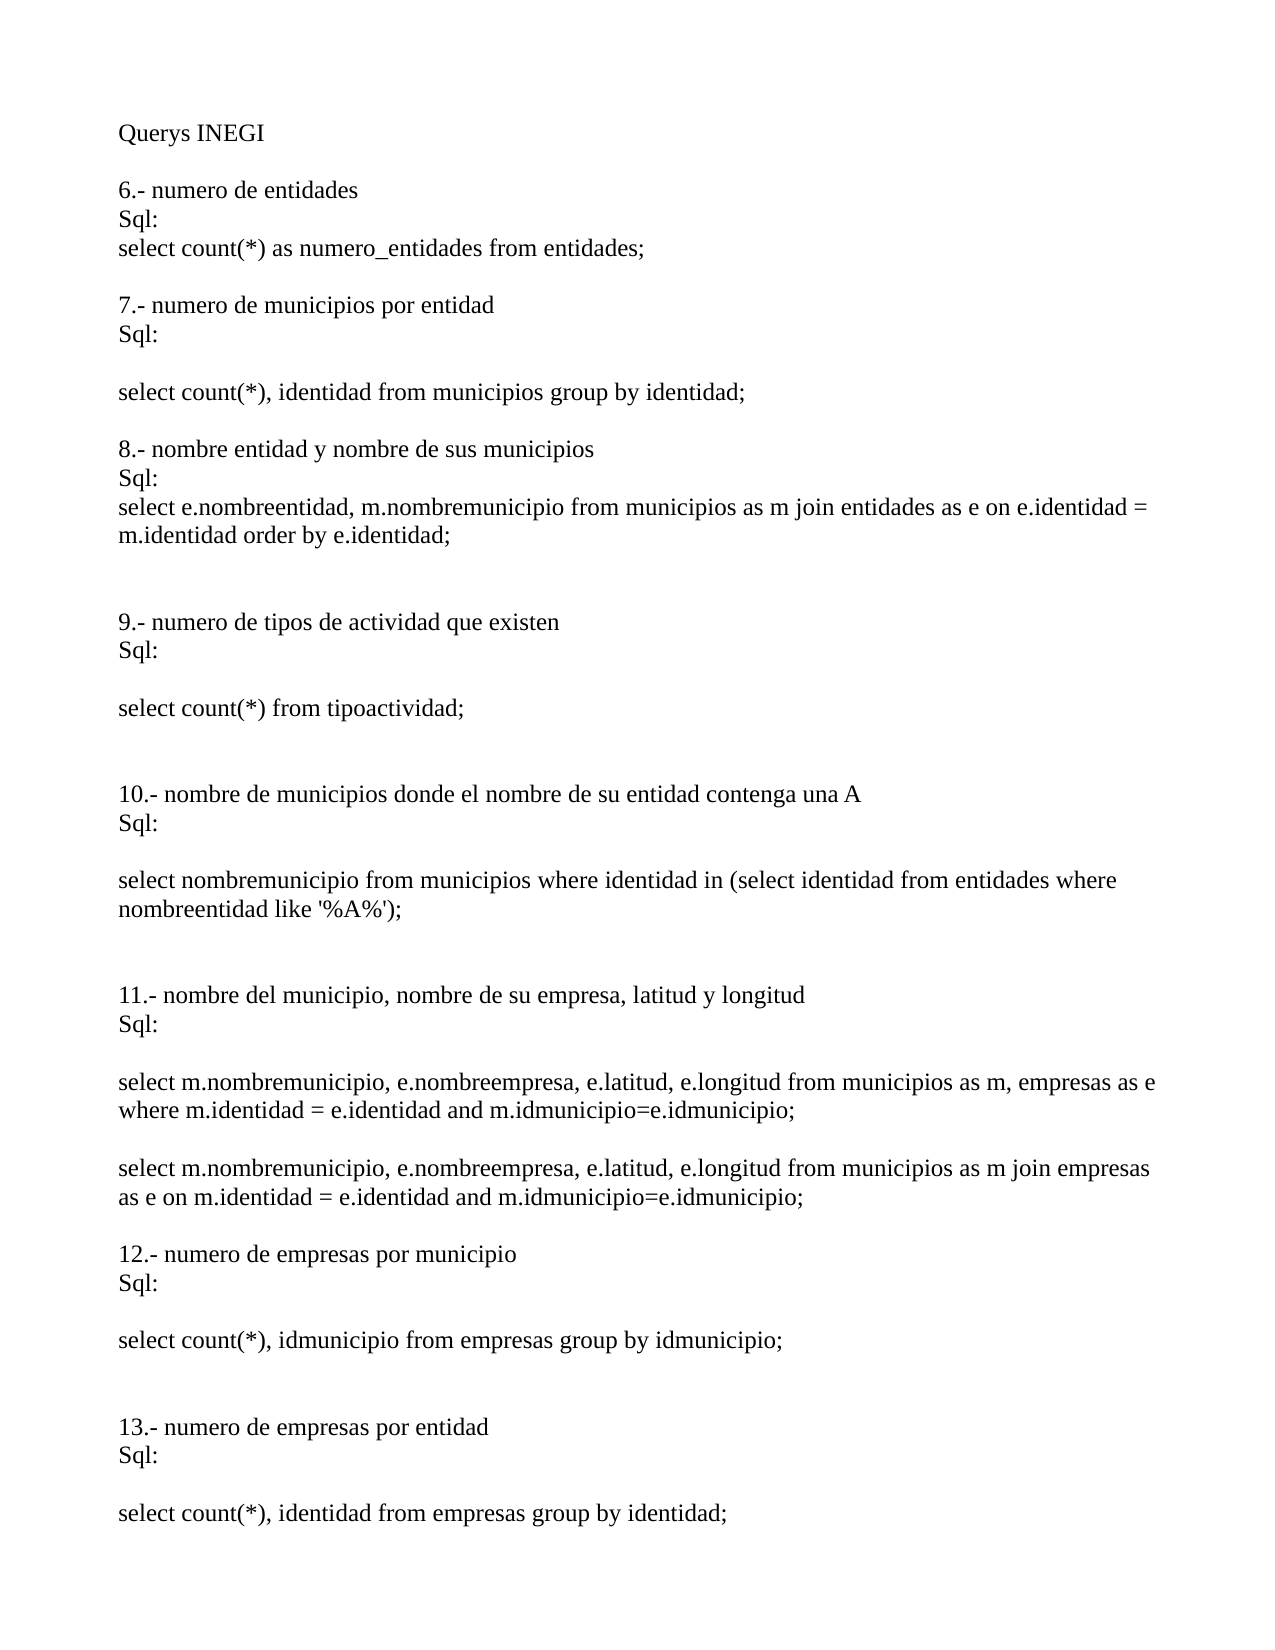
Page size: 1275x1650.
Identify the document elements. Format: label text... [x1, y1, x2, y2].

text select e.nombreentidad, m.nombremunicipio from municipios as m join entidades as e on e.identidad = m.identidad order by e.identidad; [118, 492, 1157, 549]
text select m.nombremunicipio, e.nombreempresa, e.latitud, e.longitud from municipios as m join empresas as e on m.identidad = e.identidad and m.idmunicipio=e.idmunicipio; [118, 1153, 1157, 1211]
text Sql: [118, 636, 1157, 664]
text select nombremunicipio from municipios where identidad in (select identidad from entidades where nombreentidad like '%A%'); [118, 866, 1157, 923]
text 6.- numero de entidades [118, 176, 1157, 204]
text Sql: [118, 1009, 1157, 1038]
text 13.- numero de empresas por entidad [118, 1412, 1157, 1441]
text 8.- nombre entidad y nombre de sus municipios [118, 434, 1157, 463]
text 7.- numero de municipios por entidad [118, 291, 1157, 319]
text Sql: [118, 204, 1157, 233]
text Sql: [118, 1441, 1157, 1469]
text select count(*), identidad from municipios group by identidad; [118, 377, 1157, 406]
text select count(*), identidad from empresas group by identidad; [118, 1498, 1157, 1527]
text Sql: [118, 808, 1157, 837]
text Querys INEGI [118, 118, 1157, 147]
text select count(*), idmunicipio from empresas group by idmunicipio; [118, 1326, 1157, 1354]
text Sql: [118, 463, 1157, 492]
text 10.- nombre de municipios donde el nombre de su entidad contenga una A [118, 779, 1157, 808]
text Sql: [118, 1268, 1157, 1297]
text select count(*) from tipoactividad; [118, 693, 1157, 722]
text 11.- nombre del municipio, nombre de su empresa, latitud y longitud [118, 981, 1157, 1009]
text 9.- numero de tipos de actividad que existen [118, 607, 1157, 636]
text select count(*) as numero_entidades from entidades; [118, 233, 1157, 262]
text Sql: [118, 319, 1157, 348]
text select m.nombremunicipio, e.nombreempresa, e.latitud, e.longitud from municipios as m, empresas as e where m.identidad = e.identidad and m.idmunicipio=e.idmunicipio; [118, 1067, 1157, 1124]
text 12.- numero de empresas por municipio [118, 1239, 1157, 1268]
